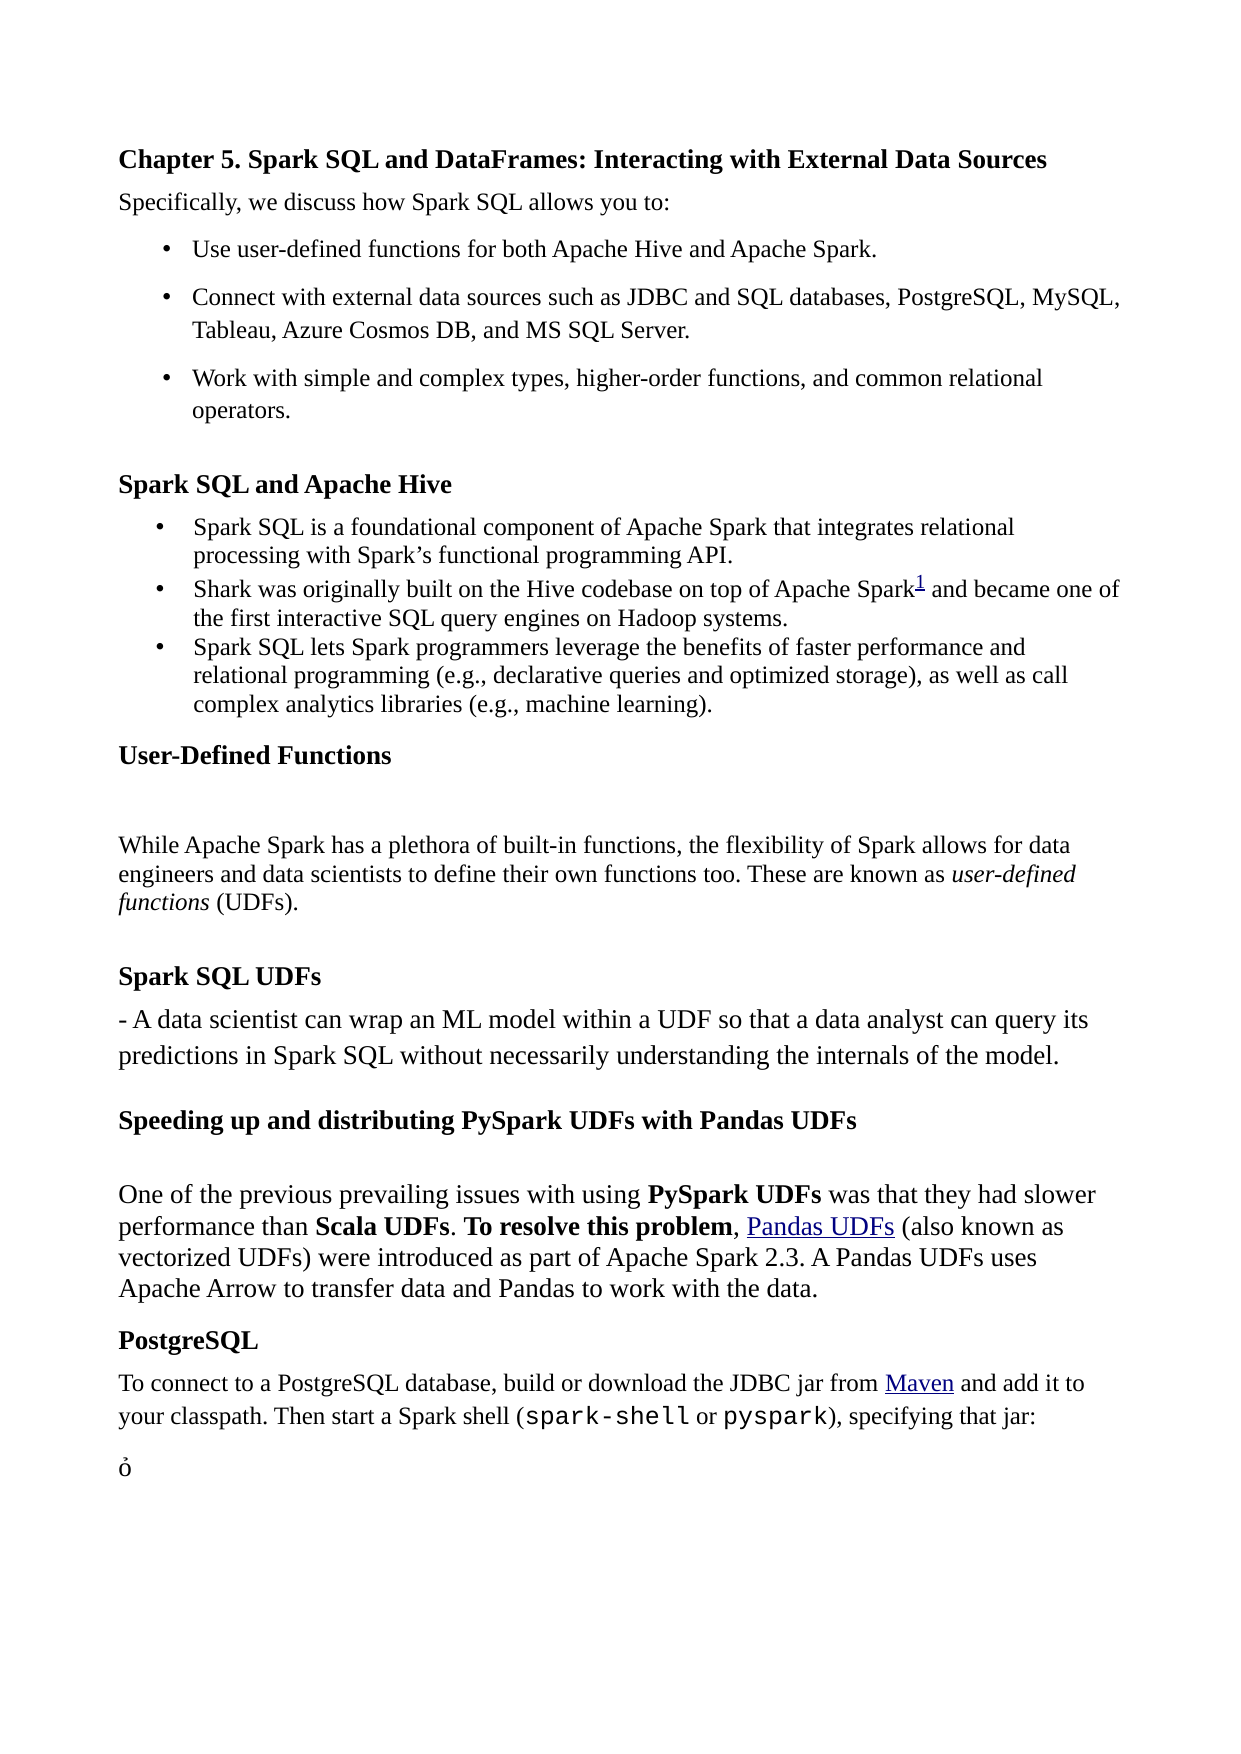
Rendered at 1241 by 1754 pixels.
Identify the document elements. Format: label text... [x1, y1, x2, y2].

subtitle PostgreSQL [118, 1324, 1122, 1355]
list Work with simple and complex types, higher-order functions, and common relational operators. [162, 363, 1122, 424]
subtitle User-Defined Functions [118, 739, 1122, 770]
text Specifically, we discuss how Spark SQL allows you to: [118, 187, 1122, 216]
subtitle Spark SQL UDFs [118, 959, 1122, 991]
text One of the previous prevailing issues with using PySpark UDFs was that they had slower performance than Scala UDFs. To resolve this problem, Pandas UDFs (also known as vectorized UDFs) were introduced as part of Apache Spark 2.3. A Pandas UDFs uses Apache Arrow to transfer data and Pandas to work with the data. [118, 1179, 1122, 1303]
list Use user-defined functions for both Apache Hive and Apache Spark. [162, 234, 1122, 263]
list Spark SQL is a foundational component of Apache Spark that integrates relational processing with Spark’s functional programming API. [156, 512, 1122, 569]
list Spark SQL lets Spark programmers leverage the benefits of faster performance and relational programming (e.g., declarative queries and optimized storage), as well as call complex analytics libraries (e.g., machine learning). [156, 632, 1122, 718]
text To connect to a PostgreSQL database, build or download the JDBC jar from Maven and add it to your classpath. Then start a Spark shell (spark-shell or pyspark), specifying that jar: [118, 1368, 1122, 1432]
subtitle Speeding up and distributing PySpark UDFs with Pandas UDFs [118, 1104, 1122, 1135]
text ỏ [118, 1451, 1122, 1482]
text While Apache Spark has a plethora of built-in functions, the flexibility of Spark allows for data engineers and data scientists to define their own functions too. These are known as user-defined functions (UDFs). [118, 830, 1122, 916]
list Connect with external data sources such as JDBC and SQL databases, PostgreSQL, MySQL, Tableau, Azure Cosmos DB, and MS SQL Server. [162, 282, 1122, 344]
text - A data scientist can wrap an ML model within a UDF so that a data analyst can query its predictions in Spark SQL without necessarily understanding the internals of the model. [118, 1003, 1122, 1070]
subtitle Spark SQL and Apache Hive [118, 468, 1122, 499]
list Shark was originally built on the Hive codebase on top of Apache Spark1 and became one of the first interactive SQL query engines on Hadoop systems. [156, 569, 1122, 632]
subtitle Chapter 5. Spark SQL and DataFrames: Interacting with External Data Sources [118, 143, 1122, 174]
